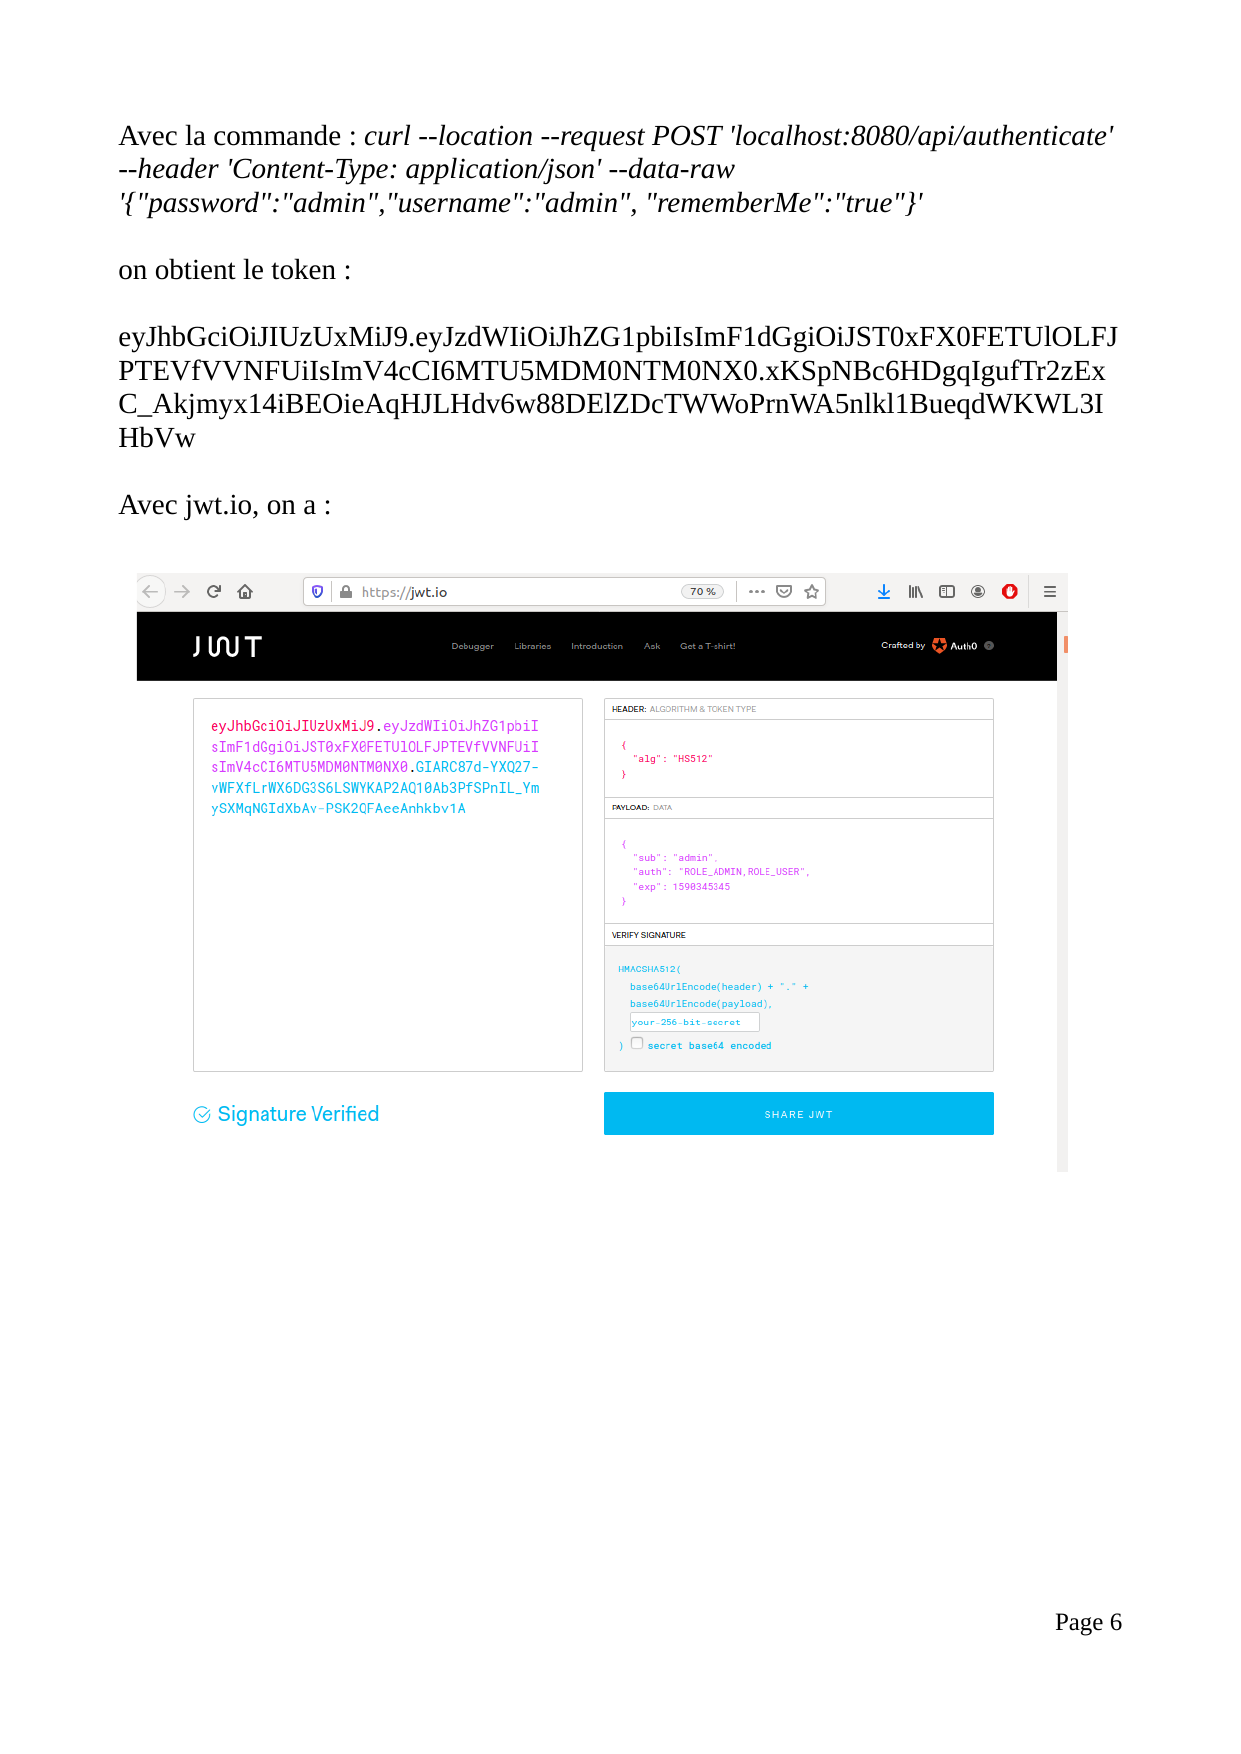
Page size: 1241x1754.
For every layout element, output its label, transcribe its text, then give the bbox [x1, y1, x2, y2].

text Avec jwt.io, on a : [118, 487, 1122, 521]
text eyJhbGciOiJIUzUxMiJ9.eyJzdWIiOiJhZG1pbiIsImF1dGgiOiJST0xFX0FETUlOLFJPTEVfVVNFUiIsImV4cCI6MTU5MDM0NTM0NX0.xKSpNBc6HDgqIgufTr2zExC_Akjmyx14iBEOieAqHJLHdv6w88DElZDcTWWoPrnWA5nlkl1BueqdWKWL3IHbVw [118, 319, 1122, 453]
text on obtient le token : [118, 252, 1122, 286]
picture [136, 573, 1068, 1172]
text Avec la commande : curl --location --request POST 'localhost:8080/api/authenticate' --header 'Content-Type: application/json' --data-raw '{"password":"admin","username":"admin", "rememberMe":"true"}' [118, 118, 1122, 219]
